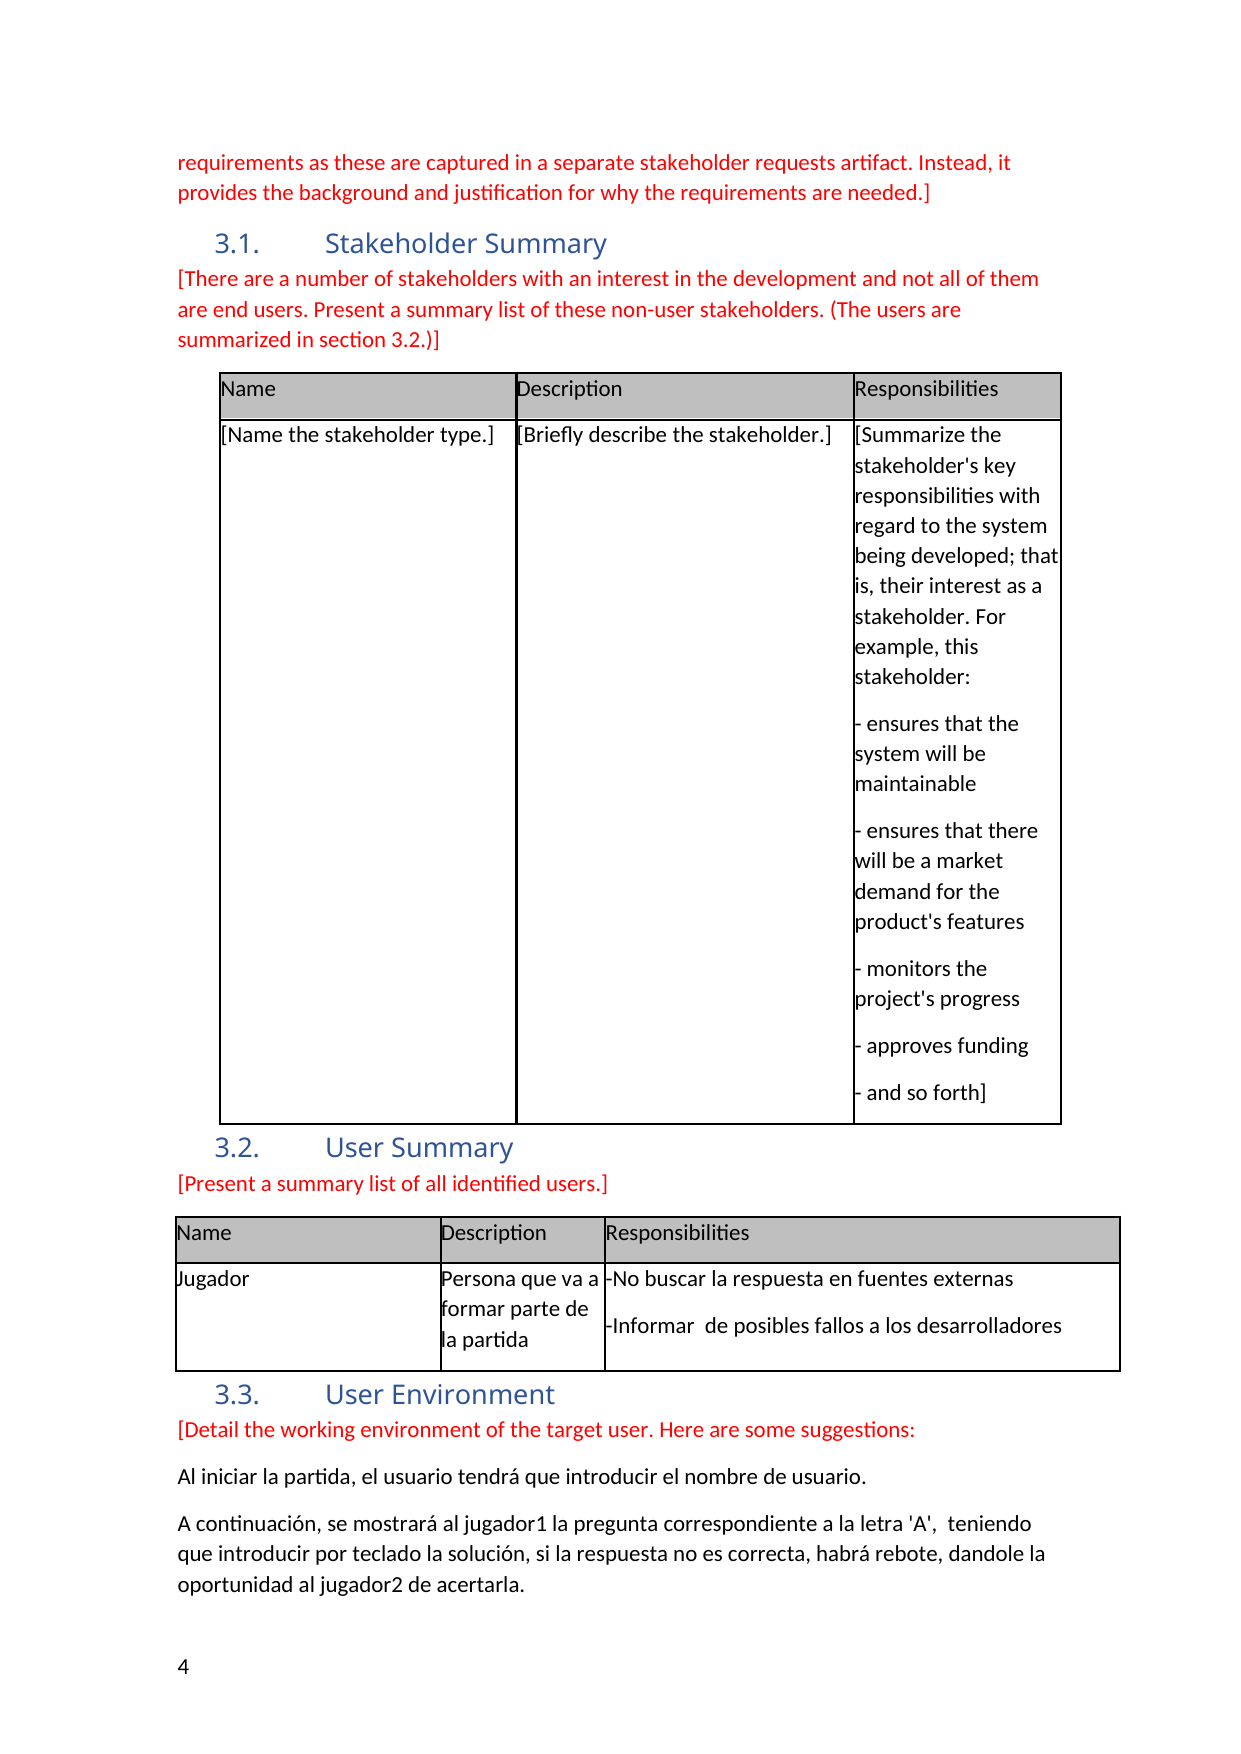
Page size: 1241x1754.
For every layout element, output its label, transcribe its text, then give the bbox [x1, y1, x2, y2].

table_cell [Summarize the stakeholder's key responsibilities with regard to the system being developed; that is, their interest as a stakeholder. For example, this stakeholder: - ensures that the system will be maintainable - ensures that there will be a market demand for the product's features - monitors the project's progress - approves funding - and so forth] [855, 421, 1060, 1123]
table_cell Jugador [177, 1264, 440, 1369]
text [Detail the working environment of the target user. Here are some suggestions: [177, 1416, 1063, 1443]
text A continuación, se mostrará al jugador1 la pregunta correspondiente a la letra 'A', teniendo que introducir por teclado la solución, si la respuesta no es correcta, habrá rebote, dandole la oportunidad al jugador2 de acertarla. [177, 1509, 1063, 1598]
table_header Name [177, 1218, 440, 1262]
table_cell [Name the stakeholder type.] [221, 421, 515, 1123]
subtitle User Environment [214, 1376, 1063, 1413]
text [There are a number of stakeholders with an interest in the development and not all of them are end users. Present a summary list of these non-user stakeholders. (The users are summarized in section 3.2.)] [177, 264, 1063, 353]
table_header Name [221, 374, 515, 418]
text Al iniciar la partida, el usuario tendrá que introducir el nombre de usuario. [177, 1462, 1063, 1490]
table_header Description [442, 1218, 604, 1262]
text [Present a summary list of all identified users.] [177, 1169, 1063, 1197]
table_header Responsibilities [606, 1218, 1119, 1262]
table_header Description [518, 374, 853, 418]
subtitle Stakeholder Summary [214, 225, 1063, 262]
table_cell -No buscar la respuesta en fuentes externas -Informar de posibles fallos a los desarrolladores [606, 1264, 1119, 1369]
table_cell Persona que va a formar parte de la partida [442, 1264, 604, 1369]
table_header Responsibilities [855, 374, 1060, 418]
text requirements as these are captured in a separate stakeholder requests artifact. Instead, it provides the background and justification for why the requirements are needed.] [177, 148, 1063, 206]
table_cell [Briefly describe the stakeholder.] [518, 421, 853, 1123]
subtitle User Summary [214, 1129, 1063, 1166]
